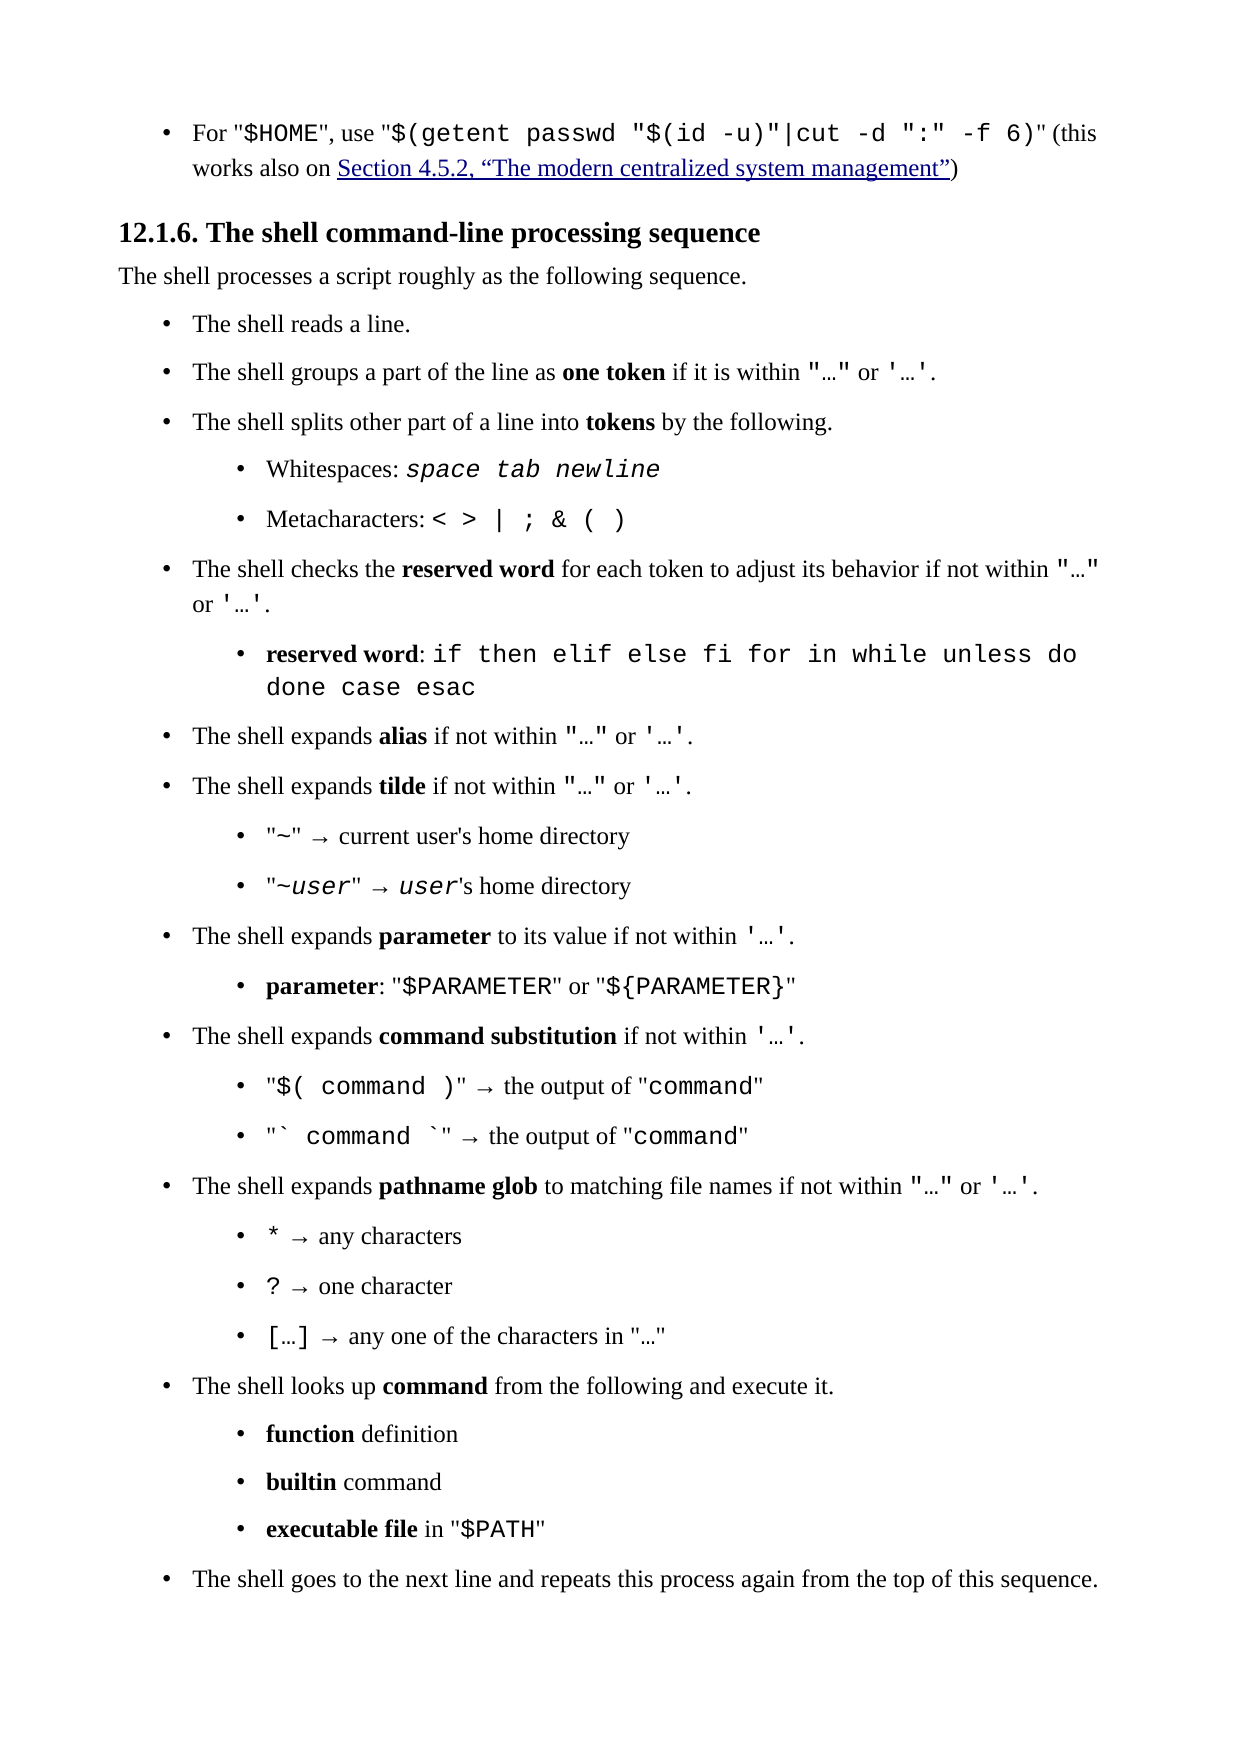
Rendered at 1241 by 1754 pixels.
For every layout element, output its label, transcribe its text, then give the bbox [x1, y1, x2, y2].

list The shell checks the reserved word for each token to adjust its behavior if not within "…" or '…'. [162, 554, 1122, 620]
list The shell expands alias if not within "…" or '…'. [162, 721, 1122, 752]
list The shell splits other part of a line into tokens by the following. [162, 407, 1122, 435]
list builtin command [236, 1467, 1122, 1495]
list The shell expands tilde if not within "…" or '…'. [162, 771, 1122, 802]
list function definition [236, 1419, 1122, 1448]
list For "$HOME", use "$(getent passwd "$(id -u)"|cut -d ":" -f 6)" (this works also on Section 4.5.2, “The modern centralized system management”) [162, 118, 1122, 182]
list The shell groups a part of the line as one token if it is within "…" or '…'. [162, 357, 1122, 387]
list Whitespaces: space tab newline [236, 454, 1122, 485]
list The shell expands command substitution if not within '…'. [162, 1021, 1122, 1052]
list "$( command )" → the output of "command" [236, 1071, 1122, 1102]
list * → any characters [236, 1221, 1122, 1252]
list […] → any one of the characters in "…" [236, 1321, 1122, 1352]
list "~user" → user's home directory [236, 871, 1122, 902]
list The shell reads a line. [162, 309, 1122, 338]
list "~" → current user's home directory [236, 821, 1122, 852]
list The shell goes to the next line and repeats this process again from the top of this sequence. [162, 1564, 1122, 1593]
list executable file in "$PATH" [236, 1514, 1122, 1545]
list reserved word: if then elif else fi for in while unless do done case esac [236, 639, 1122, 703]
text The shell processes a script roughly as the following sequence. [118, 261, 1122, 290]
list The shell expands parameter to its value if not within '…'. [162, 921, 1122, 952]
list The shell looks up command from the following and execute it. [162, 1371, 1122, 1400]
list "` command `" → the output of "command" [236, 1121, 1122, 1152]
list The shell expands pathname glob to matching file names if not within "…" or '…'. [162, 1171, 1122, 1202]
list Metacharacters: < > | ; & ( ) [236, 504, 1122, 535]
subtitle 12.1.6. The shell command-line processing sequence [118, 215, 1122, 249]
list ? → one character [236, 1271, 1122, 1302]
list parameter: "$PARAMETER" or "${PARAMETER}" [236, 971, 1122, 1002]
